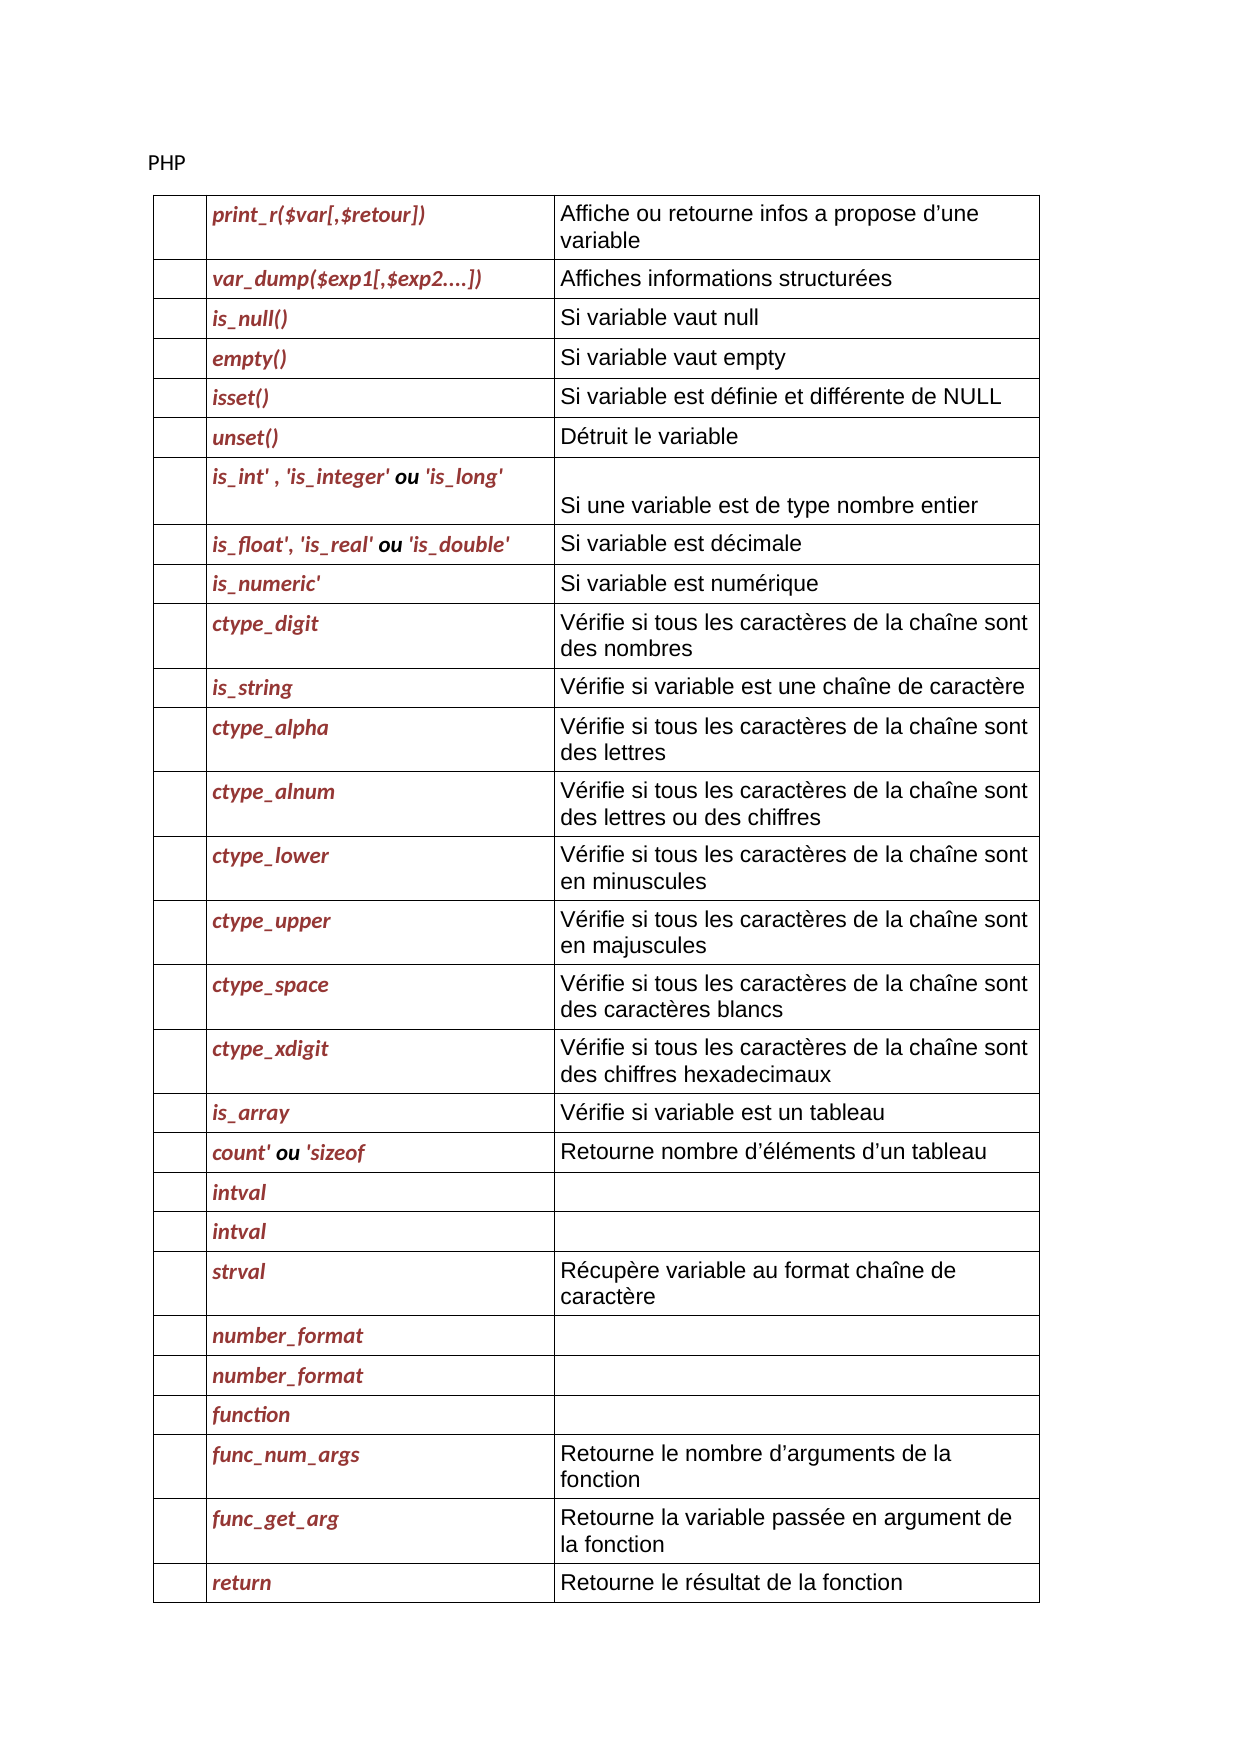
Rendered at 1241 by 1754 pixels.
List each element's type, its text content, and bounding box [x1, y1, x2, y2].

table_cell [154, 1173, 206, 1211]
table_cell Récupère variable au format chaîne de caractère [555, 1252, 1039, 1315]
table_cell Retourne nombre d’éléments d’un tableau [555, 1133, 1039, 1172]
table_cell ctype_xdigit [207, 1030, 554, 1093]
table_cell Affiches informations structurées [555, 260, 1039, 298]
table_cell Vérifie si variable est un tableau [555, 1094, 1039, 1132]
table_cell ctype_space [207, 965, 554, 1028]
table_cell is_string [207, 669, 554, 707]
table_cell [154, 1564, 206, 1602]
table_cell Si variable est numérique [555, 565, 1039, 603]
table_cell [154, 565, 206, 603]
table_cell [555, 1173, 1039, 1211]
table_cell ctype_alnum [207, 772, 554, 836]
table_cell [154, 1316, 206, 1355]
table_cell Si variable vaut null [555, 299, 1039, 338]
table_cell Retourne la variable passée en argument de la fonction [555, 1499, 1039, 1563]
table_cell [555, 1356, 1039, 1394]
table_cell Si variable est décimale [555, 525, 1039, 564]
table_cell return [207, 1564, 554, 1602]
table_cell Si variable est définie et différente de NULL [555, 379, 1039, 417]
text PHP [148, 148, 1093, 176]
table_cell func_get_arg [207, 1499, 554, 1563]
table_cell Détruit le variable [555, 418, 1039, 457]
table_cell intval [207, 1173, 554, 1211]
table_cell empty() [207, 339, 554, 377]
table_cell Vérifie si tous les caractères de la chaîne sont des lettres [555, 708, 1039, 771]
table_cell is_numeric' [207, 565, 554, 603]
table_cell [154, 901, 206, 964]
table_cell [154, 525, 206, 564]
table_cell [154, 1212, 206, 1251]
table_cell is_array [207, 1094, 554, 1132]
table_cell [555, 1316, 1039, 1355]
table_cell number_format [207, 1316, 554, 1355]
table_cell Retourne le résultat de la fonction [555, 1564, 1039, 1602]
table_cell is_int' , 'is_integer' ou 'is_long' [207, 458, 554, 524]
table_cell [154, 965, 206, 1028]
table_cell [154, 1252, 206, 1315]
table_cell Retourne le nombre d’arguments de la fonction [555, 1435, 1039, 1498]
table_cell ctype_digit [207, 604, 554, 667]
table_cell Si une variable est de type nombre entier [555, 458, 1039, 524]
table_cell function [207, 1396, 554, 1434]
table_cell ctype_upper [207, 901, 554, 964]
table_cell [555, 1212, 1039, 1251]
table_cell Si variable vaut empty [555, 339, 1039, 377]
table_cell Vérifie si tous les caractères de la chaîne sont des chiffres hexadecimaux [555, 1030, 1039, 1093]
table_cell Vérifie si variable est une chaîne de caractère [555, 669, 1039, 707]
table_cell Vérifie si tous les caractères de la chaîne sont des caractères blancs [555, 965, 1039, 1028]
table_cell strval [207, 1252, 554, 1315]
table_header print_r($var[,$retour]) [207, 196, 554, 259]
table_cell [154, 1133, 206, 1172]
table_cell [154, 837, 206, 900]
table_cell [154, 339, 206, 377]
table_cell Vérifie si tous les caractères de la chaîne sont en minuscules [555, 837, 1039, 900]
table_cell unset() [207, 418, 554, 457]
table_cell Vérifie si tous les caractères de la chaîne sont des lettres ou des chiffres [555, 772, 1039, 836]
table_cell [154, 669, 206, 707]
table_cell [154, 1435, 206, 1498]
table_cell [154, 708, 206, 771]
table_cell func_num_args [207, 1435, 554, 1498]
table_cell [154, 418, 206, 457]
table_cell [154, 458, 206, 524]
table_cell [154, 1499, 206, 1563]
table_cell is_float', 'is_real' ou 'is_double' [207, 525, 554, 564]
table_cell [154, 379, 206, 417]
table_cell ctype_lower [207, 837, 554, 900]
table_cell [154, 299, 206, 338]
table_cell [555, 1396, 1039, 1434]
table_cell var_dump($exp1[,$exp2....]) [207, 260, 554, 298]
table_header [154, 196, 206, 259]
table_cell ctype_alpha [207, 708, 554, 771]
table_cell [154, 260, 206, 298]
table_cell Vérifie si tous les caractères de la chaîne sont des nombres [555, 604, 1039, 667]
table_cell is_null() [207, 299, 554, 338]
table_cell number_format [207, 1356, 554, 1394]
table_cell [154, 1030, 206, 1093]
table_cell Vérifie si tous les caractères de la chaîne sont en majuscules [555, 901, 1039, 964]
table_cell [154, 1356, 206, 1394]
table_cell [154, 772, 206, 836]
table_header Affiche ou retourne infos a propose d’une variable [555, 196, 1039, 259]
table_cell [154, 1094, 206, 1132]
table_cell [154, 1396, 206, 1434]
table_cell intval [207, 1212, 554, 1251]
table_cell count' ou 'sizeof [207, 1133, 554, 1172]
table_cell [154, 604, 206, 667]
table_cell isset() [207, 379, 554, 417]
